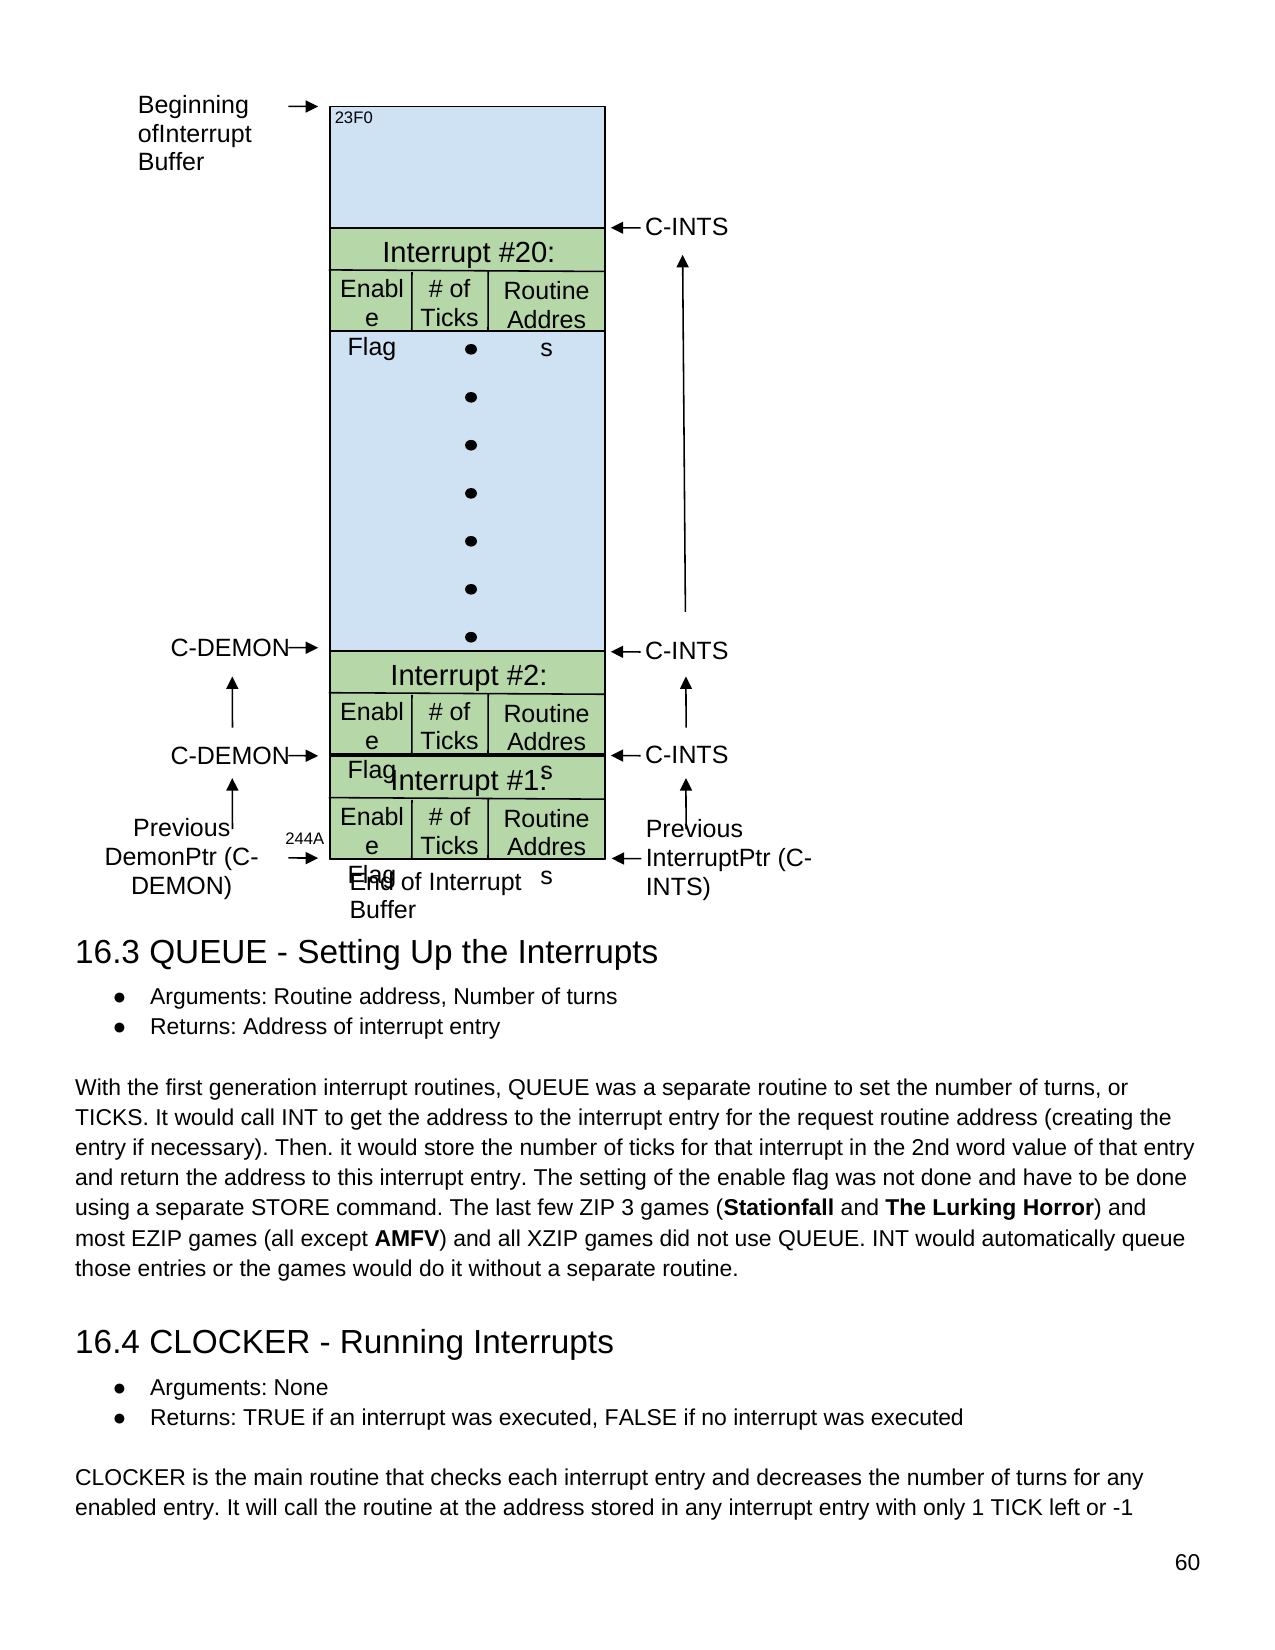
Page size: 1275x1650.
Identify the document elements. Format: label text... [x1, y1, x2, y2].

list Arguments: None [112, 1373, 1200, 1400]
list Arguments: Routine address, Number of turns [112, 983, 1200, 1009]
list Returns: Address of interrupt entry [112, 1013, 1200, 1039]
list Returns: TRUE if an interrupt was executed, FALSE if no interrupt was executed [112, 1404, 1200, 1430]
subtitle 16.3 QUEUE - Setting Up the Interrupts [75, 932, 1200, 970]
subtitle 16.4 CLOCKER - Running Interrupts [75, 1322, 1200, 1361]
text With the first generation interrupt routines, QUEUE was a separate routine to set the number of turns, or TICKS. It would call INT to get the address to the interrupt entry for the request routine address (creating the entry if necessary). Then. it would store the number of ticks for that interrupt in the 2nd word value of that entry and return the address to this interrupt entry. The setting of the enable flag was not done and have to be done using a separate STORE command. The last few ZIP 3 games (Stationfall and The Lurking Horror) and most EZIP games (all except AMFV) and all XZIP games did not use QUEUE. INT would automatically queue those entries or the games would do it without a separate routine. [75, 1073, 1200, 1281]
text CLOCKER is the main routine that checks each interrupt entry and decreases the number of turns for any enabled entry. It will call the routine at the address stored in any interrupt entry with only 1 TICK left or -1 [75, 1464, 1200, 1521]
